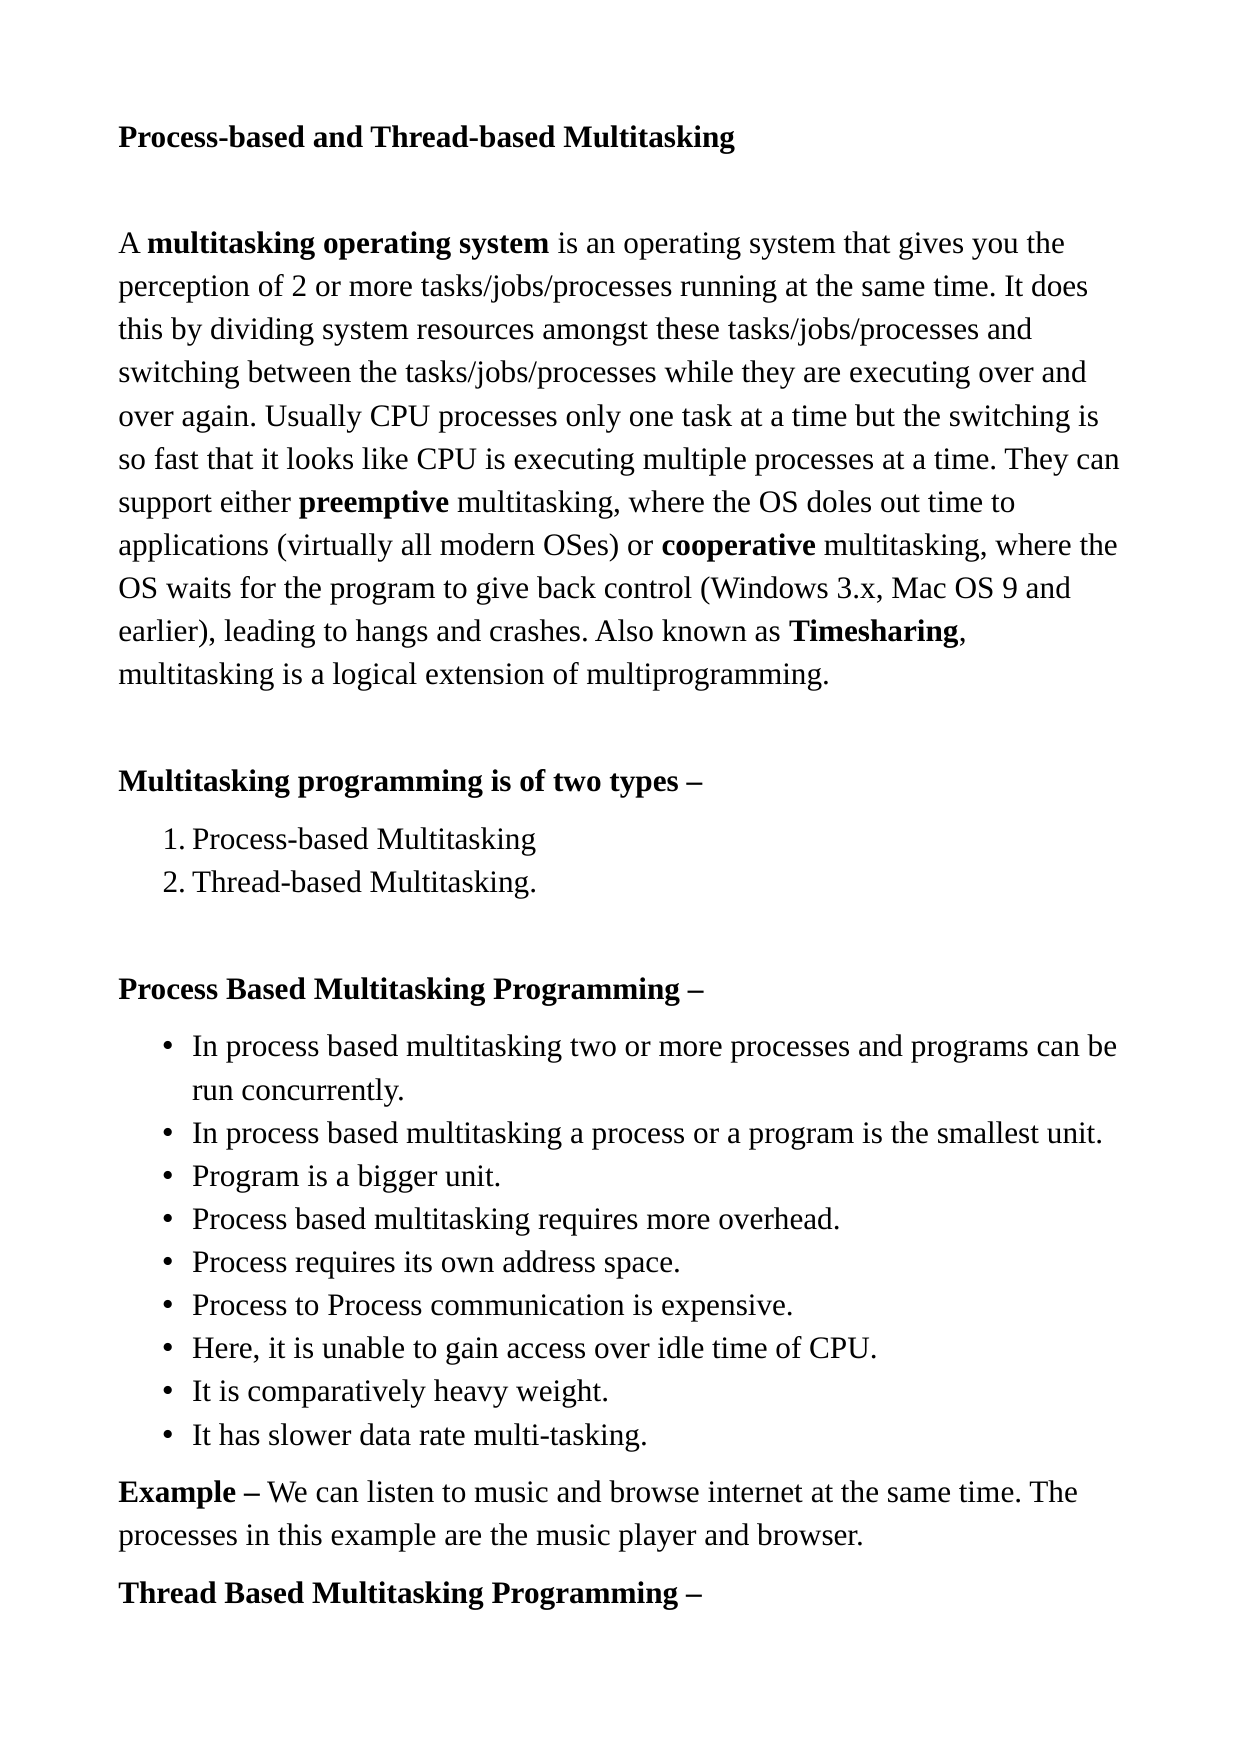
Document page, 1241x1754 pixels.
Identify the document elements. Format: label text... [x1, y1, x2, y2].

text Thread Based Multitasking Programming – [118, 1574, 1122, 1610]
list In process based multitasking two or more processes and programs can be run concurrently. [162, 1028, 1122, 1107]
list Thread-based Multitasking. [162, 863, 1122, 899]
text Process Based Multitasking Programming – [118, 970, 1122, 1006]
list Process to Process communication is expensive. [162, 1286, 1122, 1322]
text A multitasking operating system is an operating system that gives you the perception of 2 or more tasks/jobs/processes running at the same time. It does this by dividing system resources amongst these tasks/jobs/processes and switching between the tasks/jobs/processes while they are executing over and over again. Usually CPU processes only one task at a time but the switching is so fast that it looks like CPU is executing multiple processes at a time. They can support either preemptive multitasking, where the OS doles out time to applications (virtually all modern OSes) or cooperative multitasking, where the OS waits for the program to give back control (Windows 3.x, Mac OS 9 and earlier), leading to hangs and crashes. Also known as Timesharing, multitasking is a logical extension of multiprogramming. [118, 224, 1122, 691]
list It is comparatively heavy weight. [162, 1373, 1122, 1408]
list Here, it is unable to gain access over idle time of CPU. [162, 1329, 1122, 1365]
subtitle Process-based and Thread-based Multitasking [118, 118, 1122, 154]
list Process based multitasking requires more overhead. [162, 1200, 1122, 1236]
list In process based multitasking a process or a program is the smallest unit. [162, 1114, 1122, 1150]
text Multitasking programming is of two types – [118, 762, 1122, 798]
list Process-based Multitasking [162, 820, 1122, 856]
list Process requires its own address space. [162, 1243, 1122, 1279]
list Program is a bigger unit. [162, 1157, 1122, 1193]
list It has slower data rate multi-tasking. [162, 1416, 1122, 1452]
text Example – We can listen to music and browse internet at the same time. The processes in this example are the music player and browser. [118, 1473, 1122, 1552]
